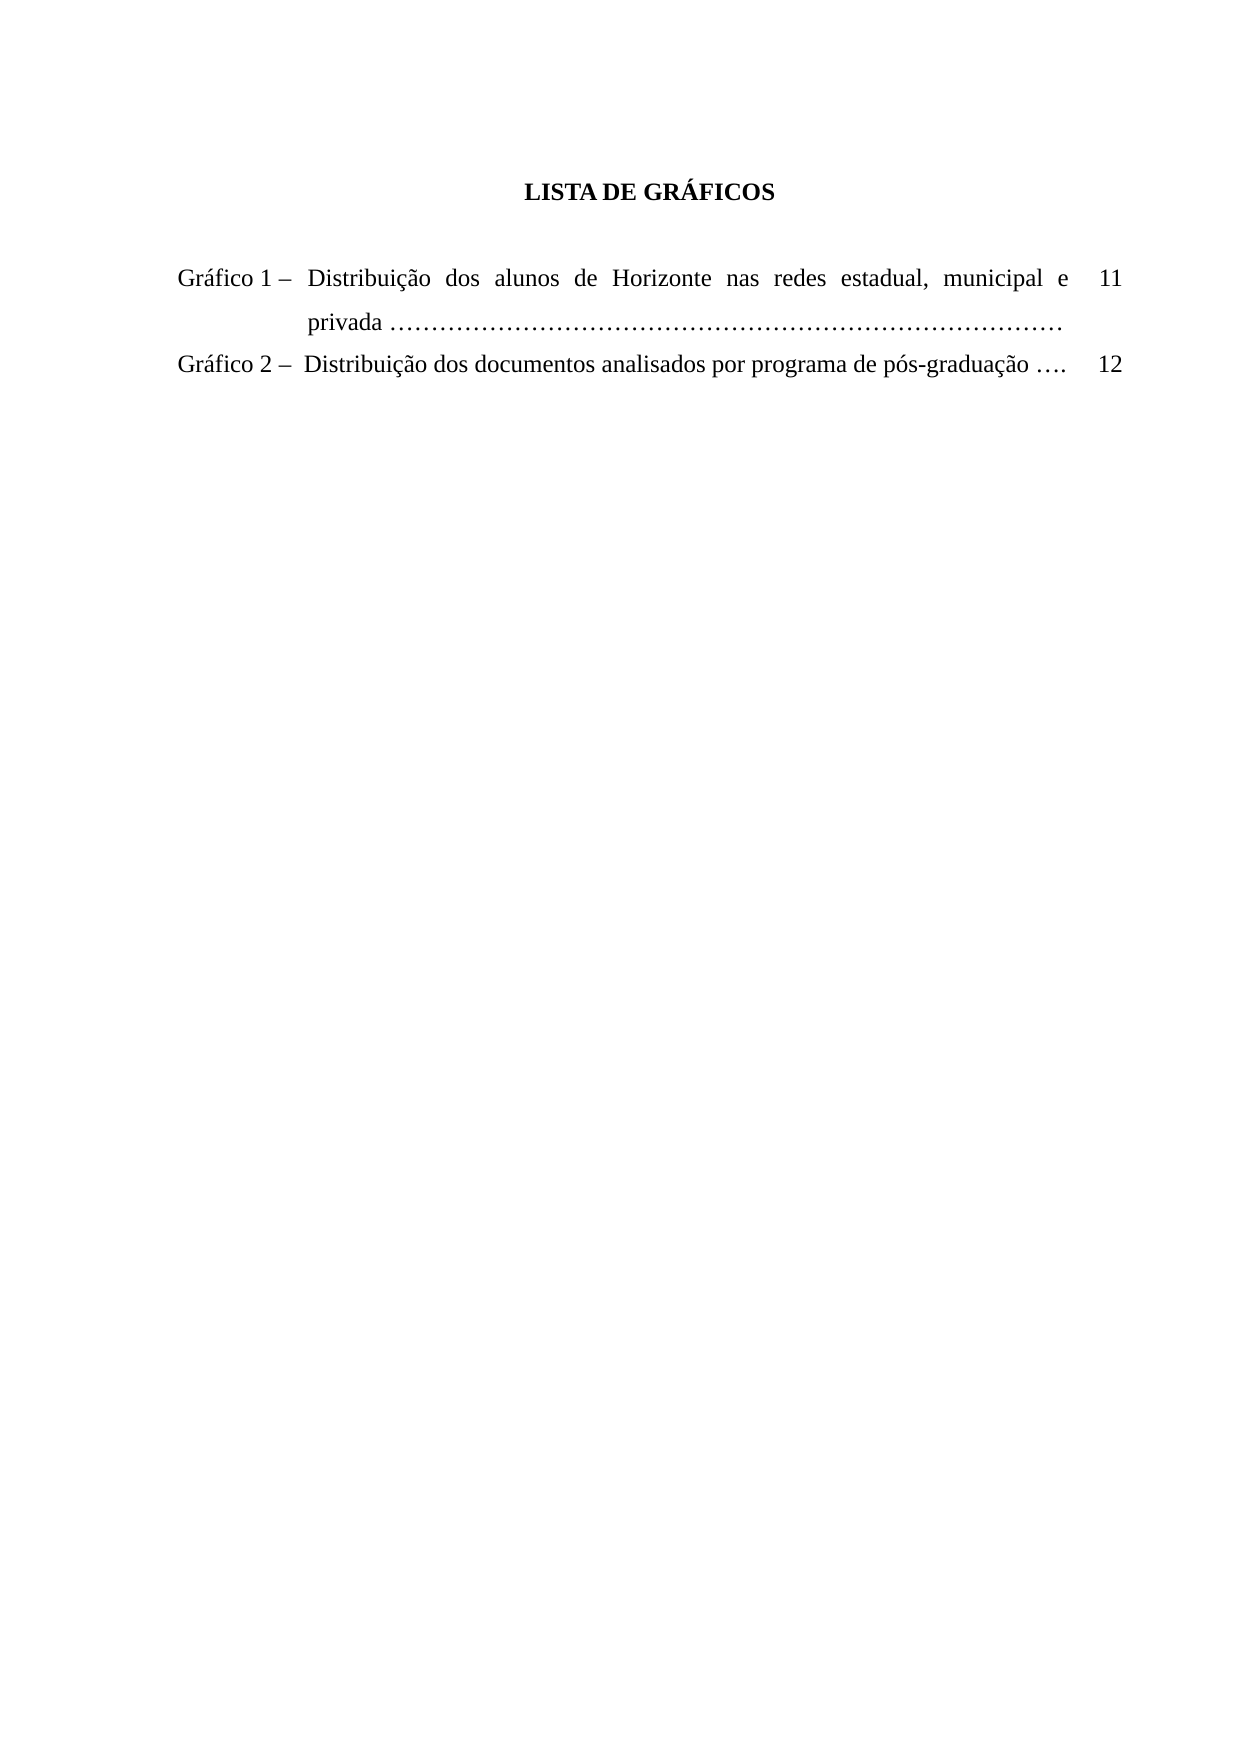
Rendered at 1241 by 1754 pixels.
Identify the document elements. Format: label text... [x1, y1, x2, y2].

table_cell 12 [1069, 350, 1122, 393]
table_cell Gráfico 2 – [177, 350, 307, 393]
table_header 11 [1069, 264, 1122, 349]
table_cell Distribuição dos documentos analisados por programa de pós-graduação …. [308, 350, 1069, 393]
text LISTA DE GRÁFICOS [177, 177, 1122, 206]
table_header Distribuição dos alunos de Horizonte nas redes estadual, municipal e privada ……………………………………………………………………… [308, 264, 1069, 349]
table_header Gráfico 1 – [177, 264, 307, 349]
